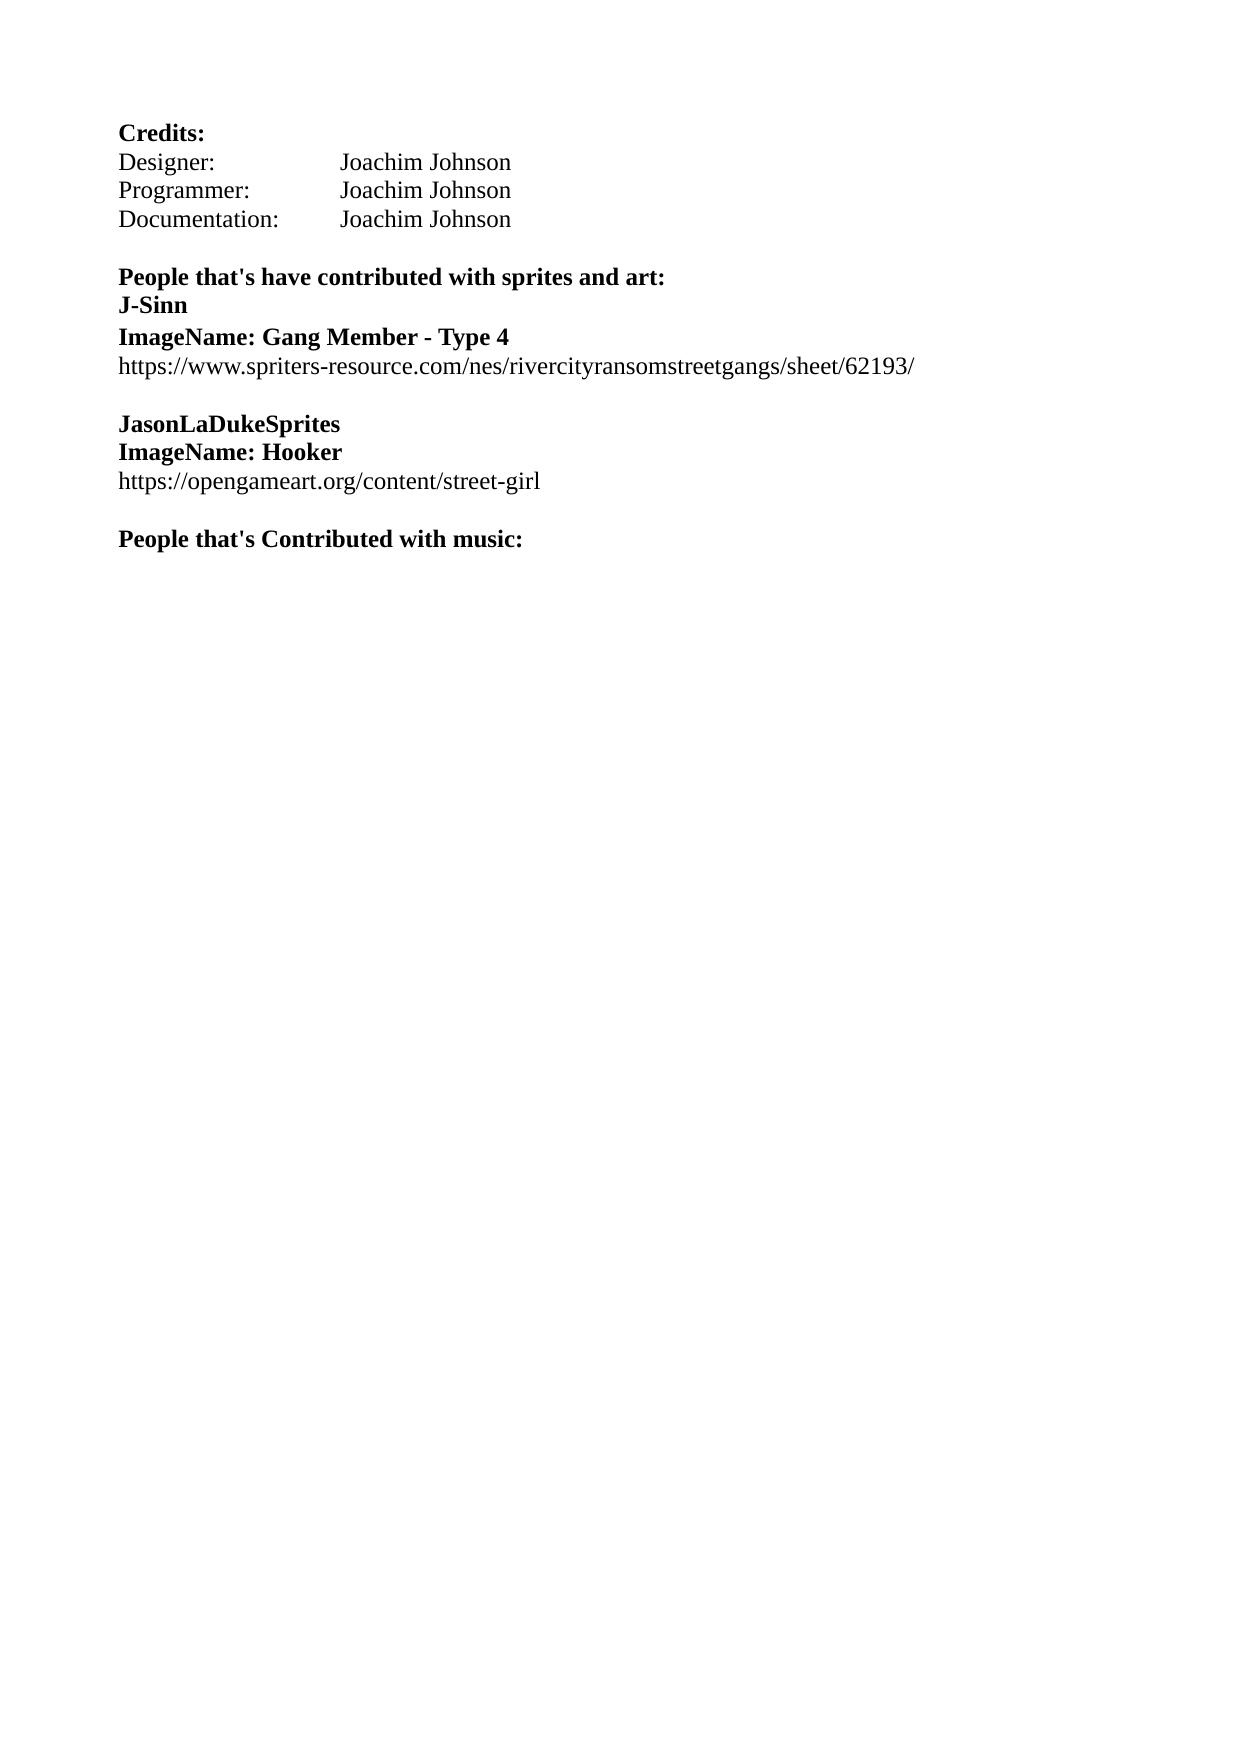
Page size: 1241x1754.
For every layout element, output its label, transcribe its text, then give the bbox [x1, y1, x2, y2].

text ImageName: Hooker [118, 437, 1122, 466]
text Programmer: Joachim Johnson [118, 176, 1122, 204]
text People that's Contributed with music: [118, 524, 1122, 552]
text https://opengameart.org/content/street-girl [118, 466, 1122, 495]
text ImageName: Gang Member - Type 4 [118, 322, 1122, 351]
text JasonLaDukeSprites [118, 409, 1122, 437]
text Credits: [118, 118, 1122, 147]
text Designer: Joachim Johnson [118, 147, 1122, 176]
text J-Sinn [118, 291, 1122, 322]
text https://www.spriters-resource.com/nes/rivercityransomstreetgangs/sheet/62193/ [118, 351, 1122, 380]
text Documentation: Joachim Johnson [118, 204, 1122, 233]
text People that's have contributed with sprites and art: [118, 262, 1122, 291]
